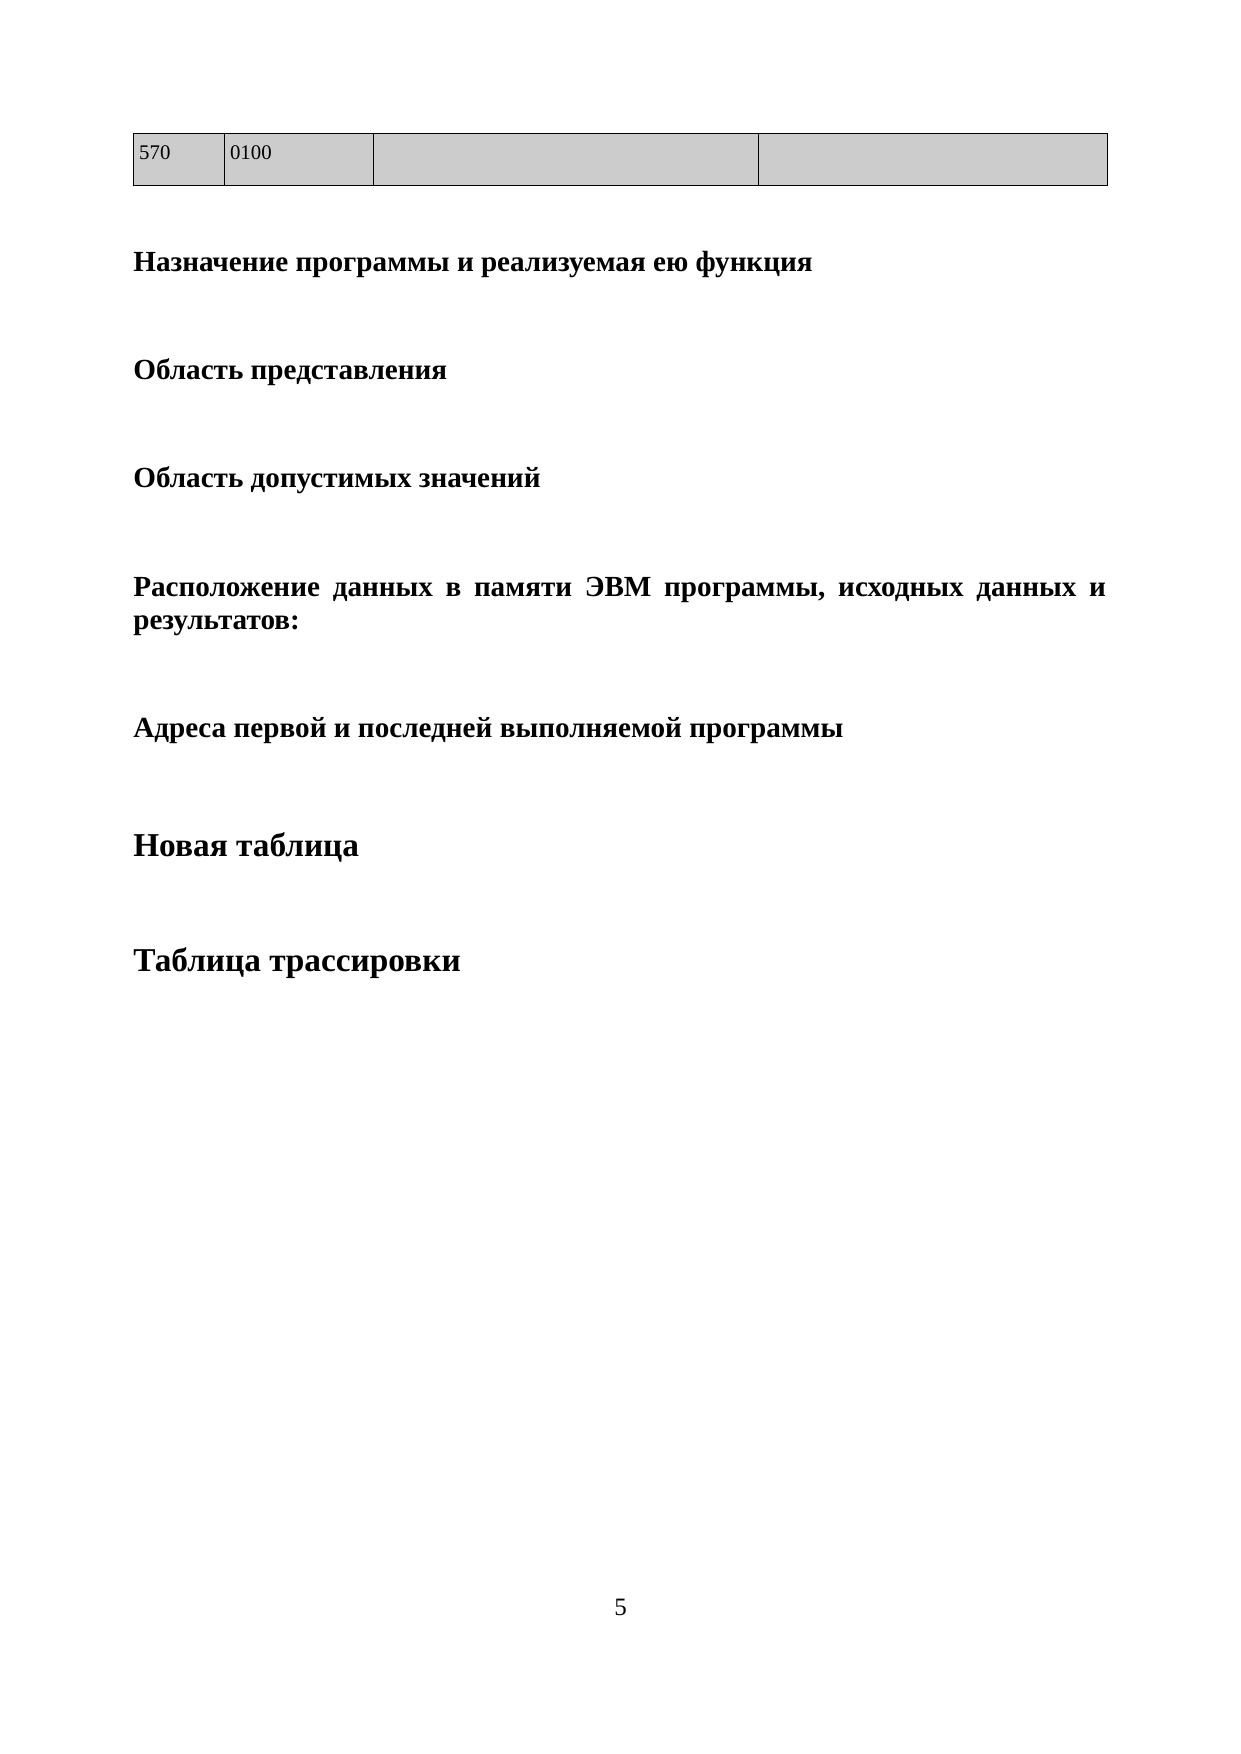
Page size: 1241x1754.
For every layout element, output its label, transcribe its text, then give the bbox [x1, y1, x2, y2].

subtitle Таблица трассировки [133, 940, 1107, 979]
table_cell [374, 134, 758, 185]
subtitle Область допустимых значений [133, 461, 1107, 494]
subtitle Новая таблица [133, 825, 1107, 863]
table_cell [759, 134, 1107, 185]
subtitle Область представления [133, 352, 1107, 386]
subtitle Расположение данных в памяти ЭВМ программы, исходных данных и результатов: [133, 569, 1107, 636]
subtitle Назначение программы и реализуемая ею функция [133, 244, 1107, 278]
table_cell 0100 [225, 134, 373, 185]
table_cell 570 [134, 134, 224, 185]
subtitle Адреса первой и последней выполняемой программы [133, 711, 1107, 744]
